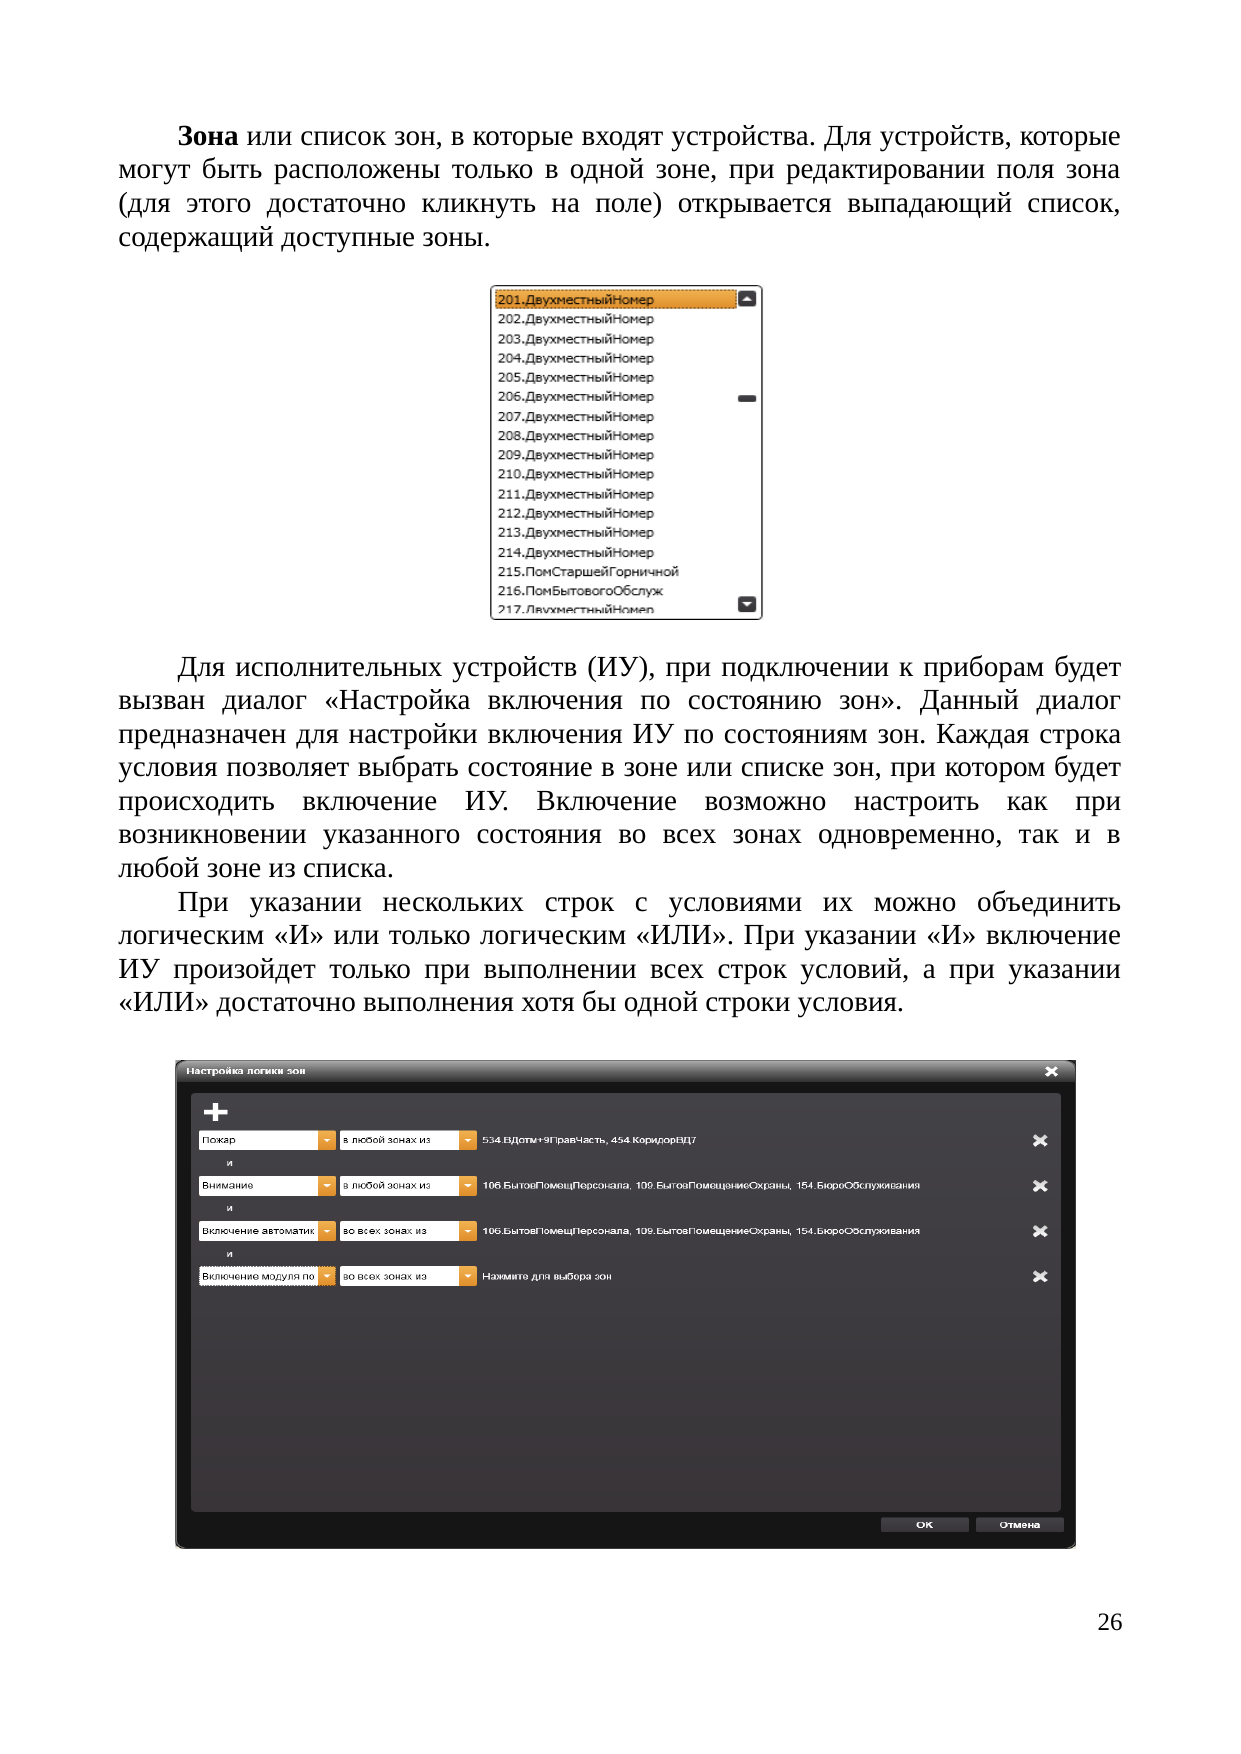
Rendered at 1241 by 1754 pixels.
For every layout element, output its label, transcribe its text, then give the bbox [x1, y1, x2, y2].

text При указании нескольких строк с условиями их можно объединить логическим «И» или только логическим «ИЛИ». При указании «И» включение ИУ произойдет только при выполнении всех строк условий, а при указании «ИЛИ» достаточно выполнения хотя бы одной строки условия. [118, 884, 1122, 1018]
picture [175, 1060, 1076, 1549]
text Зона или список зон, в которые входят устройства. Для устройств, которые могут быть расположены только в одной зоне, при редактировании поля зона (для этого достаточно кликнуть на поле) открывается выпадающий список, содержащий доступные зоны. [118, 118, 1122, 252]
picture [489, 284, 764, 620]
text Для исполнительных устройств (ИУ), при подключении к приборам будет вызван диалог «Настройка включения по состоянию зон». Данный диалог предназначен для настройки включения ИУ по состояниям зон. Каждая строка условия позволяет выбрать состояние в зоне или списке зон, при котором будет происходить включение ИУ. Включение возможно настроить как при возникновении указанного состояния во всех зонах одновременно, так и в любой зоне из списка. [118, 252, 1122, 884]
